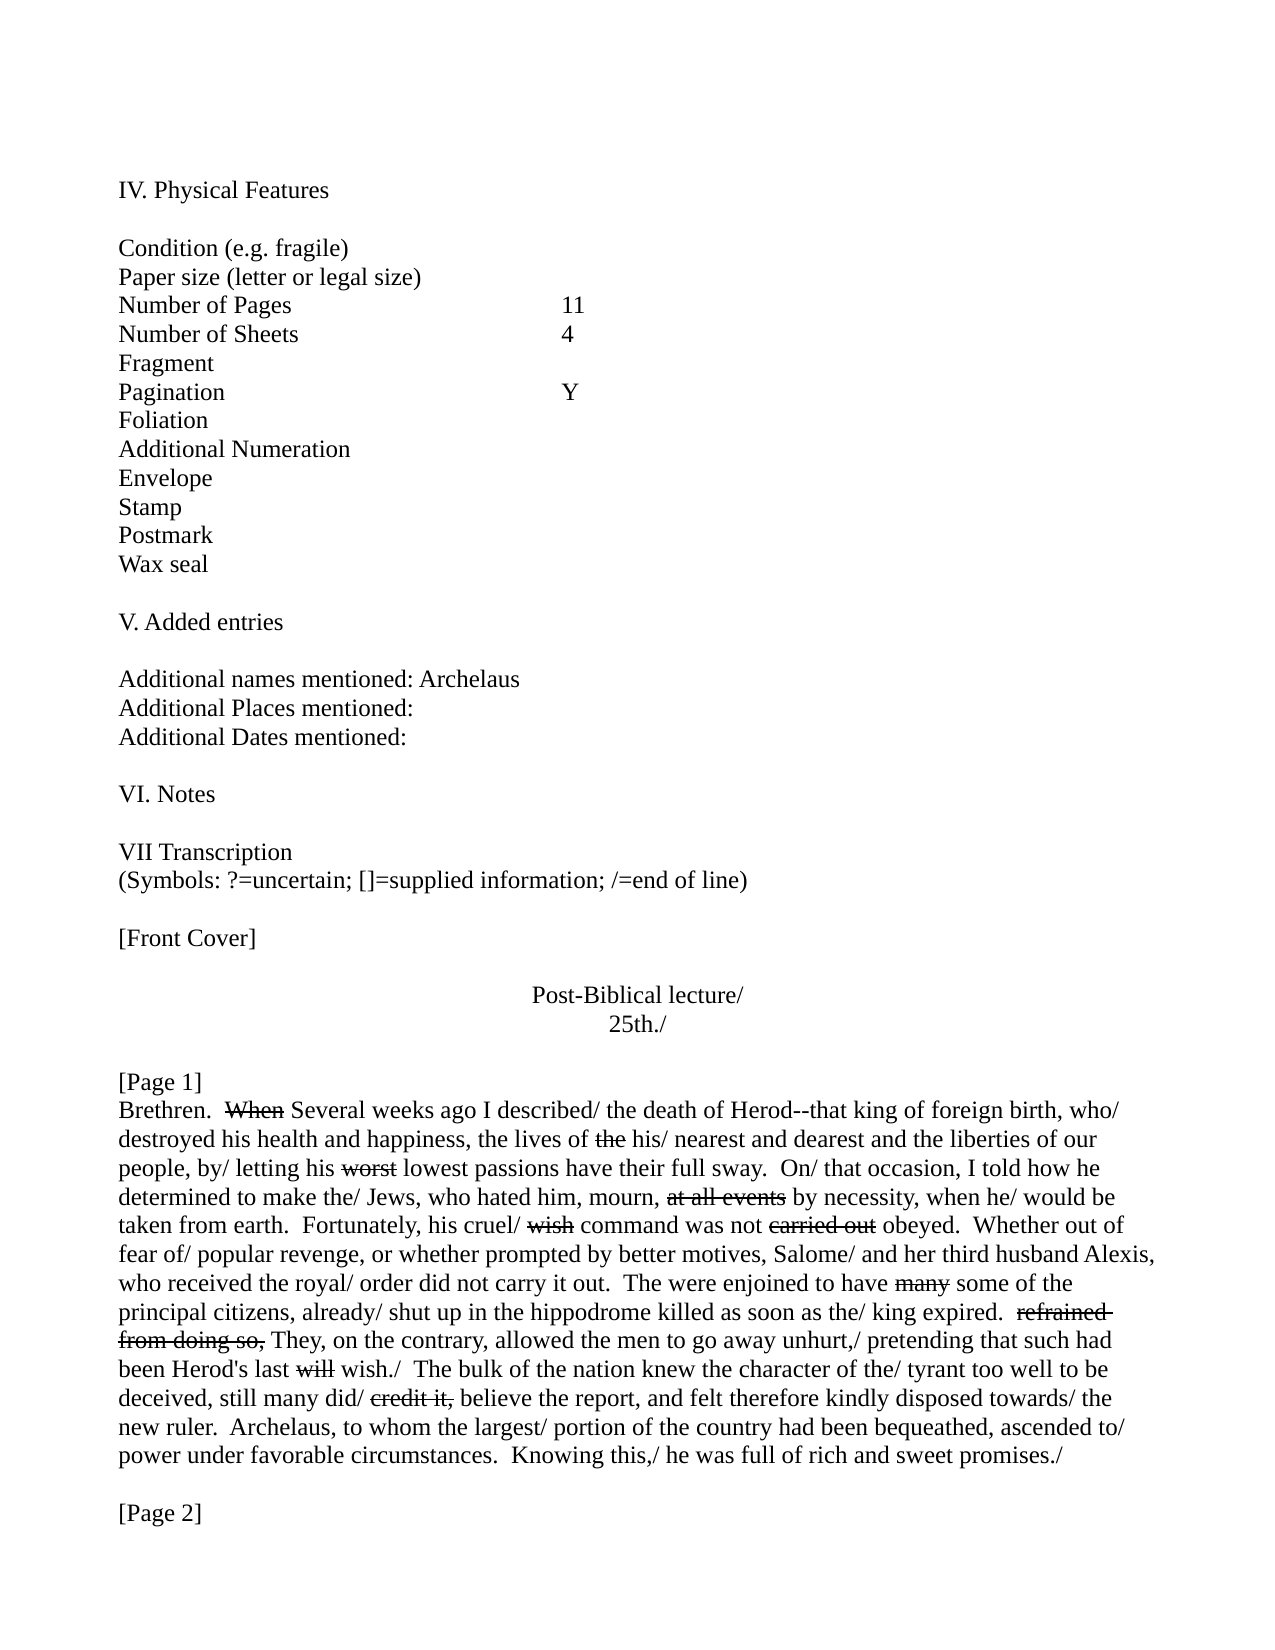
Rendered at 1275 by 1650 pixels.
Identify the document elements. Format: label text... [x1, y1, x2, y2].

text (Symbols: ?=uncertain; []=supplied information; /=end of line) [118, 866, 1157, 894]
text Pagination Y [118, 377, 1157, 406]
text 25th./ [118, 1009, 1157, 1038]
text Postma rk [118, 521, 1157, 549]
text VII Transcription [118, 837, 1157, 866]
text VI. Notes [118, 779, 1157, 808]
text V. Added entries [118, 607, 1157, 636]
text Additional Dates mentioned: [118, 722, 1157, 751]
text Wax seal [118, 549, 1157, 578]
text Brethren. When Several weeks ago I described/ the death of Herod--that king of foreign birth, who/ destroyed his health and happiness, the lives of the his/ nearest and dearest and the liberties of our people, by/ letting his worst lowest passions have their full sway. On/ that occasion, I told how he determined to make the/ Jews, who hated him, mourn, at all events by necessity, when he/ would be taken from earth. Fortunately, his cruel/ wish command was not carried out obeyed. Whether out of fear of/ popular revenge, or whether prompted by better motives, Salome/ and her third husband Alexis, who received the royal/ order did not carry it out. The were enjoined to have many some of the principal citizens, already/ shut up in the hippodrome killed as soon as the/ king expired. refrained from doing so, They, on the contrary, allowed the men to go away unhurt,/ pretending that such had been Herod's last will wish./ The bulk of the nation knew the character of the/ tyrant too well to be deceived, still many did/ credit it, believe the report, and felt therefore kindly disposed towards/ the new ruler. Archelaus, to whom the largest/ portion of the country had been bequeathed, ascended to/ power under favorable circumstances. Knowing this,/ he was full of rich and sweet promises./ [118, 1096, 1157, 1469]
text Envelope [118, 463, 1157, 492]
text Post-Biblical lecture/ [118, 981, 1157, 1009]
text Paper size (letter or legal size) [118, 262, 1157, 291]
text [Page 1] [118, 1067, 1157, 1096]
text Fragment [118, 348, 1157, 377]
text [Front Cover] [118, 923, 1157, 952]
text Additional Numeration [118, 434, 1157, 463]
text Condition (e.g. fragile) [118, 233, 1157, 262]
text Number of Pages 11 [118, 291, 1157, 319]
text [Page 2] [118, 1498, 1157, 1527]
text Stamp [118, 492, 1157, 521]
text Additional Places mentioned: [118, 693, 1157, 722]
text IV. Physical Features [118, 176, 1157, 204]
text Additional names mentioned: Archelaus [118, 664, 1157, 693]
text Number of Sheets 4 [118, 319, 1157, 348]
text Foliation [118, 406, 1157, 434]
